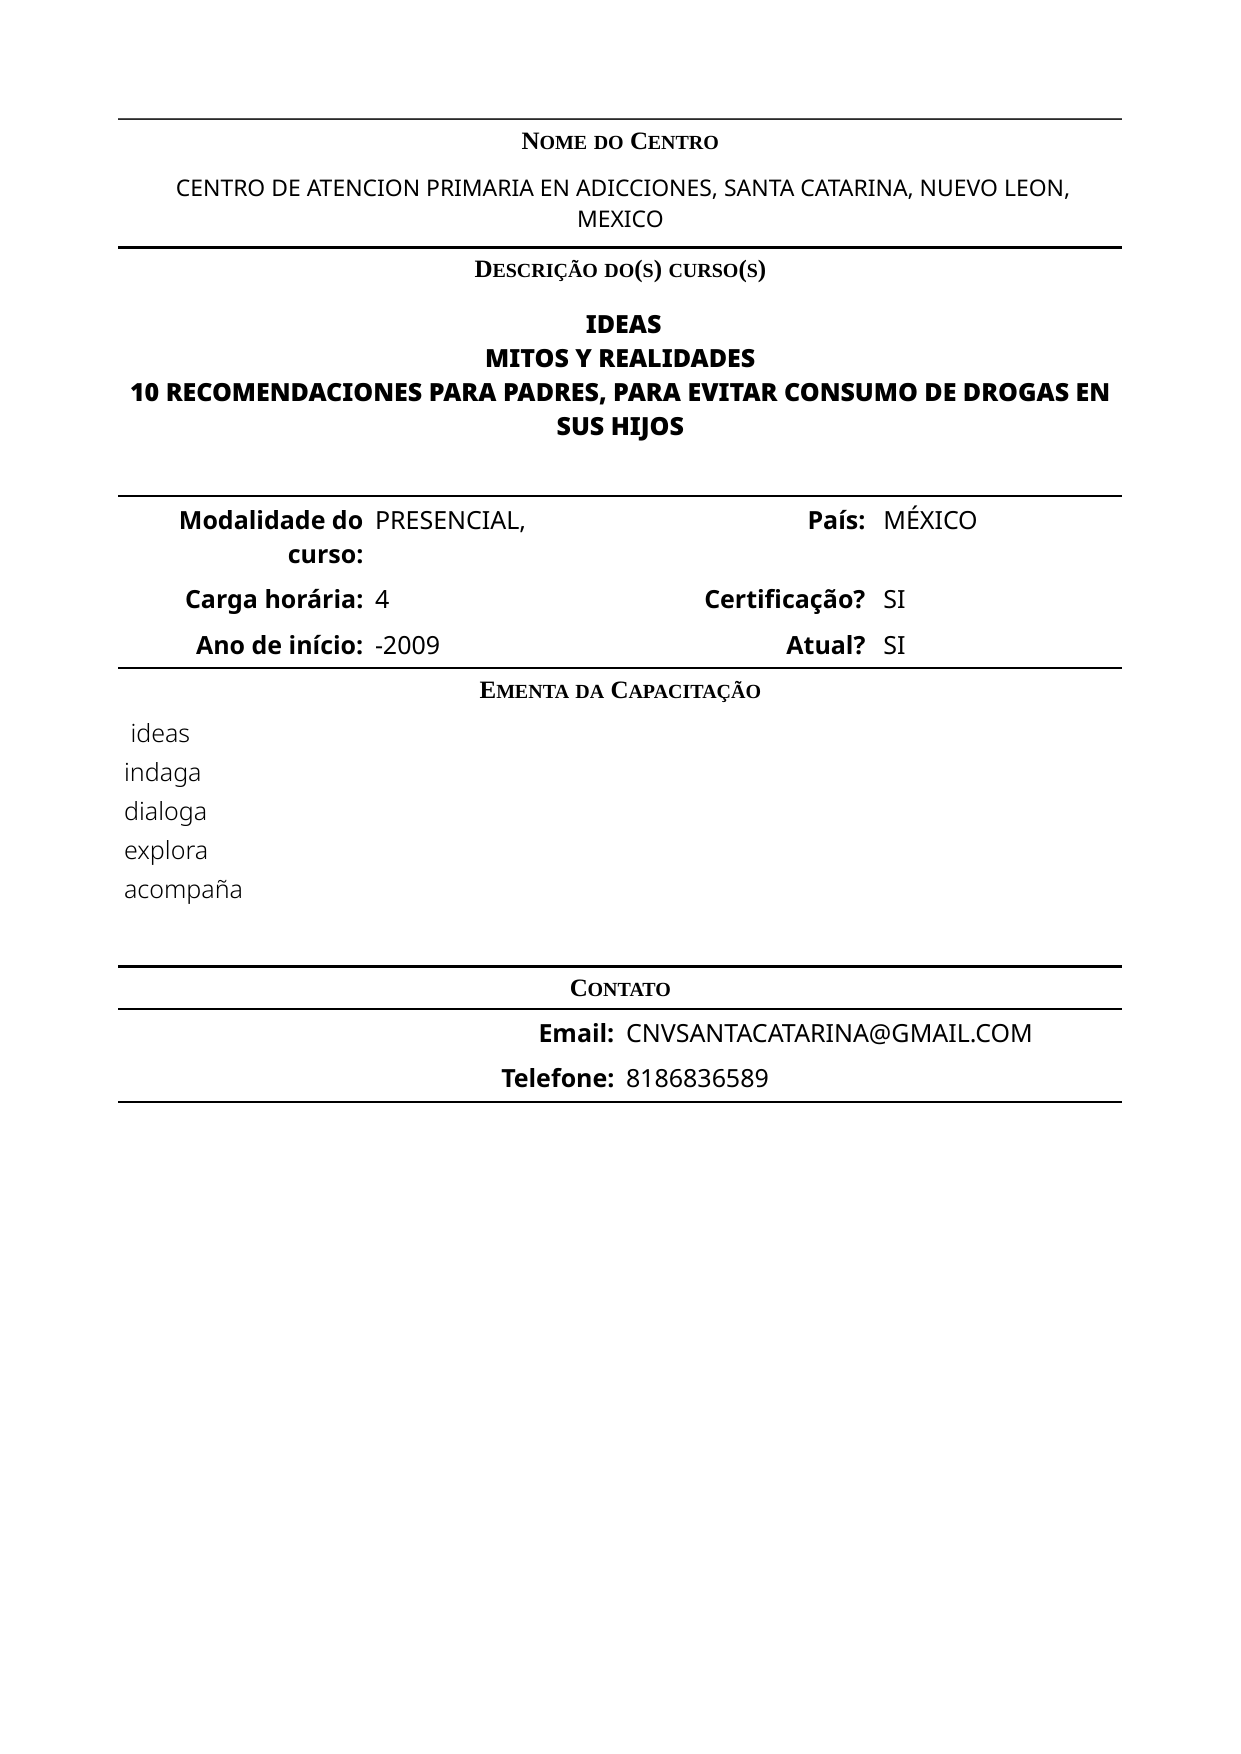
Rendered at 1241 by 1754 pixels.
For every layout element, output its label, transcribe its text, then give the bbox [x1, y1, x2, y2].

table_cell Contato [118, 968, 1122, 1008]
table_cell Carga horária: [118, 576, 369, 622]
table_cell Certificação? [620, 576, 871, 622]
table_cell 8186836589 [620, 1055, 1122, 1101]
table_header Nome do Centro [118, 121, 1122, 160]
table_cell IDEAS INDAGA DIALOGA EXPLORA ACOMPAÑA [118, 710, 1122, 965]
table_cell 4 [369, 576, 620, 622]
table_cell CNVSANTACATARINA@GMAIL.COM [620, 1010, 1122, 1055]
table_cell Telefone: [118, 1055, 620, 1101]
table_cell CENTRO DE ATENCION PRIMARIA EN ADICCIONES, SANTA CATARINA, NUEVO LEON, MEXICO [118, 160, 1122, 246]
table_cell Atual? [620, 622, 871, 667]
table_cell SI [871, 622, 1122, 667]
table_cell Descrição do(s) curso(s) [118, 249, 1122, 289]
table_cell Ementa da Capacitação [118, 669, 1122, 709]
table_cell Email: [118, 1010, 620, 1055]
table_cell Modalidade do curso: [118, 497, 369, 576]
table_cell IDEAS MITOS Y REALIDADES 10 RECOMENDACIONES PARA PADRES, PARA EVITAR CONSUMO DE DROGAS EN SUS HIJOS [118, 289, 1122, 494]
table_cell País: [620, 497, 871, 576]
table_cell SI [871, 576, 1122, 622]
table_cell MÉXICO [871, 497, 1122, 576]
table_cell Ano de início: [118, 622, 369, 667]
table_cell PRESENCIAL, [369, 497, 620, 576]
table_cell -2009 [369, 622, 620, 667]
